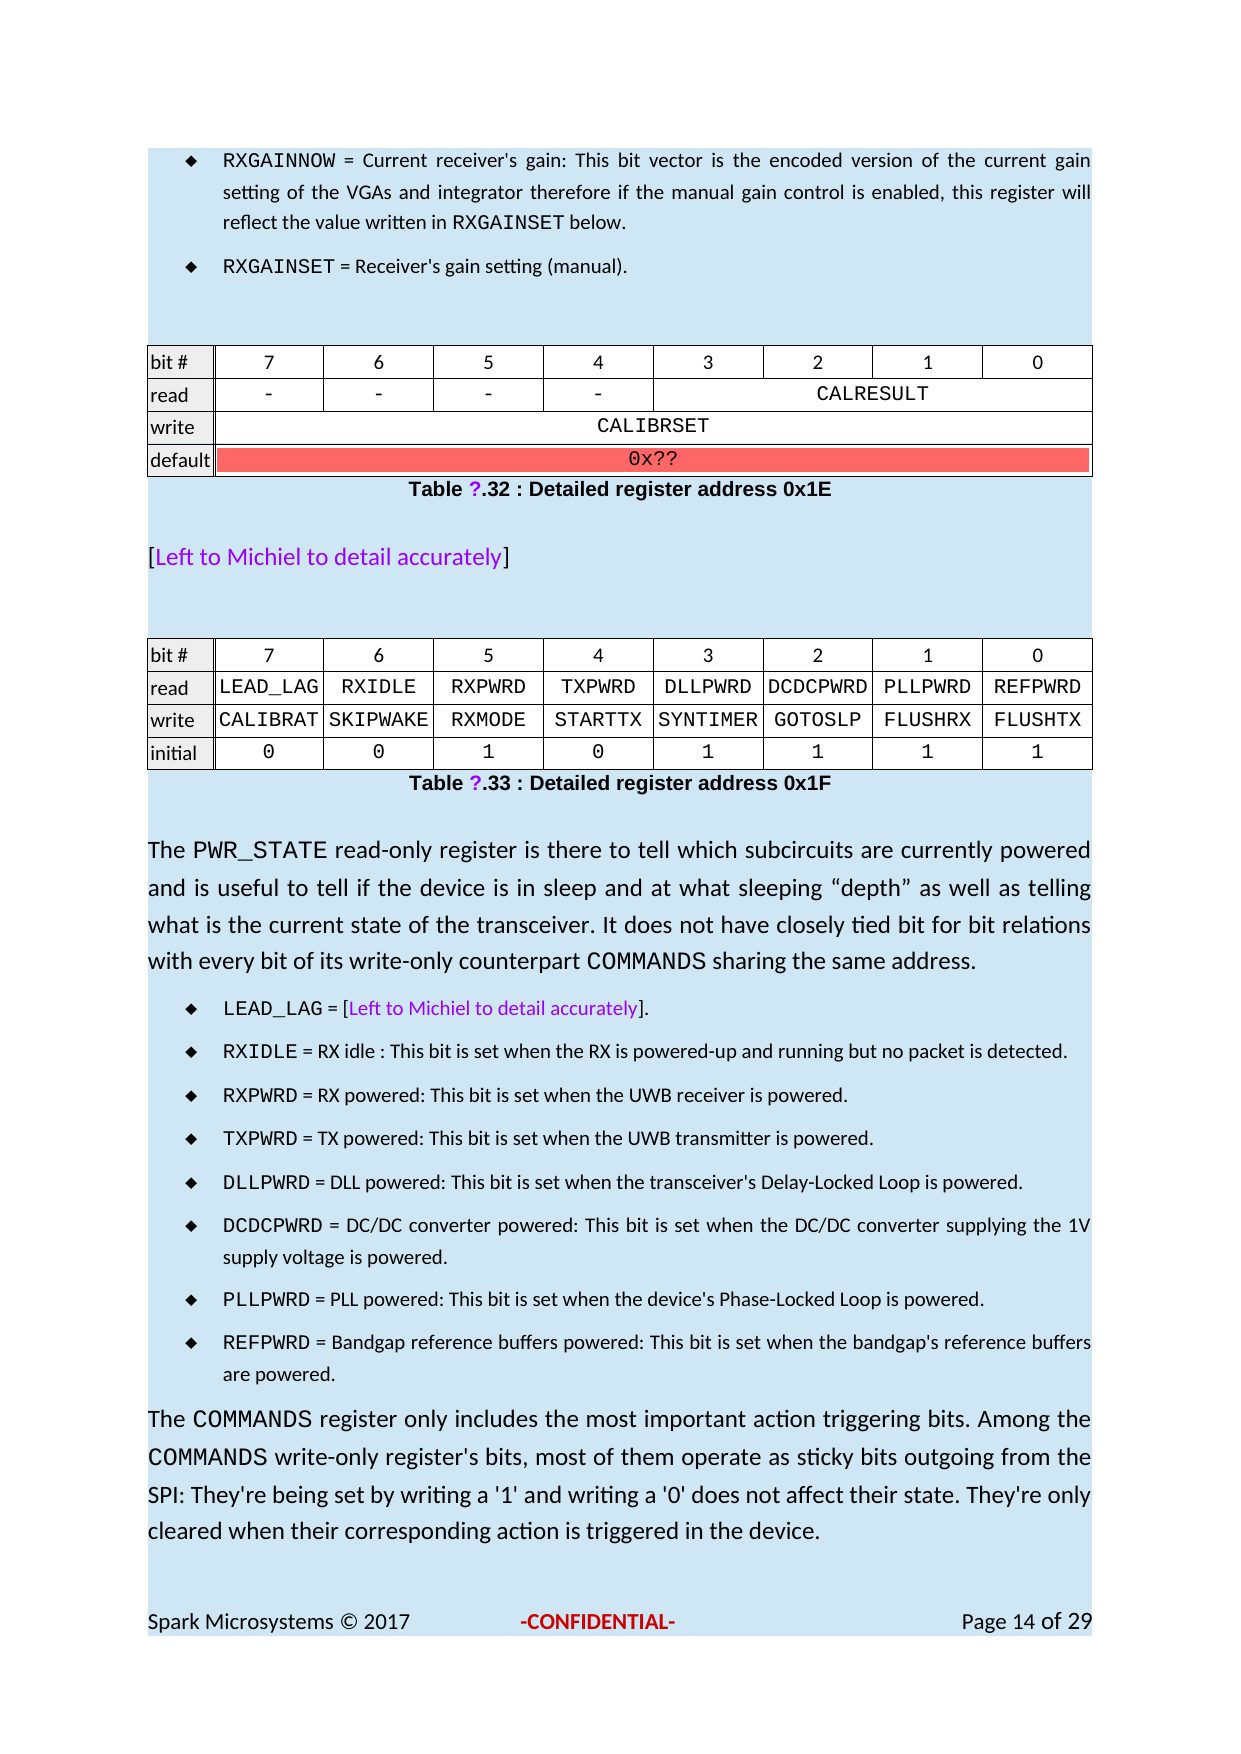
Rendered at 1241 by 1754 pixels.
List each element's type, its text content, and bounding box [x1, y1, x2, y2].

table_header 7 [216, 639, 323, 671]
list PLLPWRD = PLL powered: This bit is set when the device's Phase-Locked Loop is powered. [185, 1286, 1092, 1313]
table_cell 0x?? [216, 445, 1092, 476]
table_cell CALRESULT [654, 379, 1092, 411]
table_header 0 [983, 639, 1092, 671]
table_cell - [216, 379, 323, 411]
list DCDCPWRD = DC/DC converter powered: This bit is set when the DC/DC converter supplying the 1V supply voltage is powered. [185, 1212, 1092, 1269]
table_cell 1 [764, 738, 872, 769]
list RXGAINNOW = Current receiver's gain: This bit vector is the encoded version of the current gain setting of the VGAs and integrator therefore if the manual gain control is enabled, this register will reflect the value written in RXGAINSET below. [185, 148, 1092, 236]
text The PWR_STATE read-only register is there to tell which subcircuits are currently powered and is useful to tell if the device is in sleep and at what sleeping “depth” as well as telling what is the current state of the transceiver. It does not have closely tied bit for bit relations with every bit of its write-only counterpart COMMANDS sharing the same address. [148, 834, 1092, 977]
table_header 2 [764, 639, 872, 671]
text [Left to Michiel to detail accurately] [148, 541, 1092, 572]
table_cell 0 [544, 738, 653, 769]
table_header 6 [324, 346, 433, 378]
table_cell PLLPWRD [873, 672, 982, 704]
table_header 6 [324, 639, 433, 671]
table_cell 0 [216, 738, 323, 769]
table_cell SKIPWAKE [324, 705, 433, 737]
table_cell FLUSHTX [983, 705, 1092, 737]
table_header 5 [434, 639, 543, 671]
table_header bit # [148, 639, 213, 671]
table_header 7 [216, 346, 323, 378]
list RXIDLE = RX idle : This bit is set when the RX is powered-up and running but no packet is detected. [185, 1039, 1092, 1065]
list DLLPWRD = DLL powered: This bit is set when the transceiver's Delay-Locked Loop is powered. [185, 1169, 1092, 1196]
table_header 1 [873, 639, 982, 671]
table_header 4 [544, 346, 653, 378]
table_cell CALIBRAT [216, 705, 323, 737]
table_header bit # [148, 346, 213, 378]
table_header 3 [654, 346, 763, 378]
table_cell - [434, 379, 543, 411]
table_cell 0 [324, 738, 433, 769]
list REFPWRD = Bandgap reference buffers powered: This bit is set when the bandgap's reference buffers are powered. [185, 1329, 1092, 1386]
table_header 2 [764, 346, 872, 378]
table_cell 1 [983, 738, 1092, 769]
table_cell GOTOSLP [764, 705, 872, 737]
table_cell RXIDLE [324, 672, 433, 704]
table_cell CALIBRSET [216, 412, 1092, 443]
table_cell 1 [873, 738, 982, 769]
text Table ?.33 : Detailed register address 0x1F [148, 770, 1092, 794]
table_cell 1 [654, 738, 763, 769]
table_cell RXMODE [434, 705, 543, 737]
table_header 3 [654, 639, 763, 671]
list RXPWRD = RX powered: This bit is set when the UWB receiver is powered. [185, 1082, 1092, 1109]
list TXPWRD = TX powered: This bit is set when the UWB transmitter is powered. [185, 1126, 1092, 1152]
text The COMMANDS register only includes the most important action triggering bits. Among the COMMANDS write-only register's bits, most of them operate as sticky bits outgoing from the SPI: They're being set by writing a '1' and writing a '0' does not affect their state. They're only cleared when their corresponding action is triggered in the device. [148, 1403, 1092, 1546]
table_cell - [324, 379, 433, 411]
table_header 4 [544, 639, 653, 671]
table_cell DLLPWRD [654, 672, 763, 704]
table_cell DCDCPWRD [764, 672, 872, 704]
table_cell RXPWRD [434, 672, 543, 704]
table_header 1 [873, 346, 982, 378]
text Table ?.32 : Detailed register address 0x1E [148, 477, 1092, 501]
table_header 5 [434, 346, 543, 378]
table_cell - [544, 379, 653, 411]
table_cell TXPWRD [544, 672, 653, 704]
table_cell read [148, 672, 213, 704]
table_cell read [148, 379, 213, 411]
table_cell SYNTIMER [654, 705, 763, 737]
list LEAD_LAG = [Left to Michiel to detail accurately]. [185, 995, 1092, 1022]
table_cell write [148, 412, 213, 443]
table_cell initial [148, 738, 213, 769]
list RXGAINSET = Receiver's gain setting (manual). [185, 253, 1092, 279]
table_header 0 [983, 346, 1092, 378]
table_cell LEAD_LAG [216, 672, 323, 704]
table_cell write [148, 705, 213, 737]
table_cell REFPWRD [983, 672, 1092, 704]
table_cell 1 [434, 738, 543, 769]
table_cell STARTTX [544, 705, 653, 737]
table_cell FLUSHRX [873, 705, 982, 737]
table_cell default [148, 445, 213, 476]
